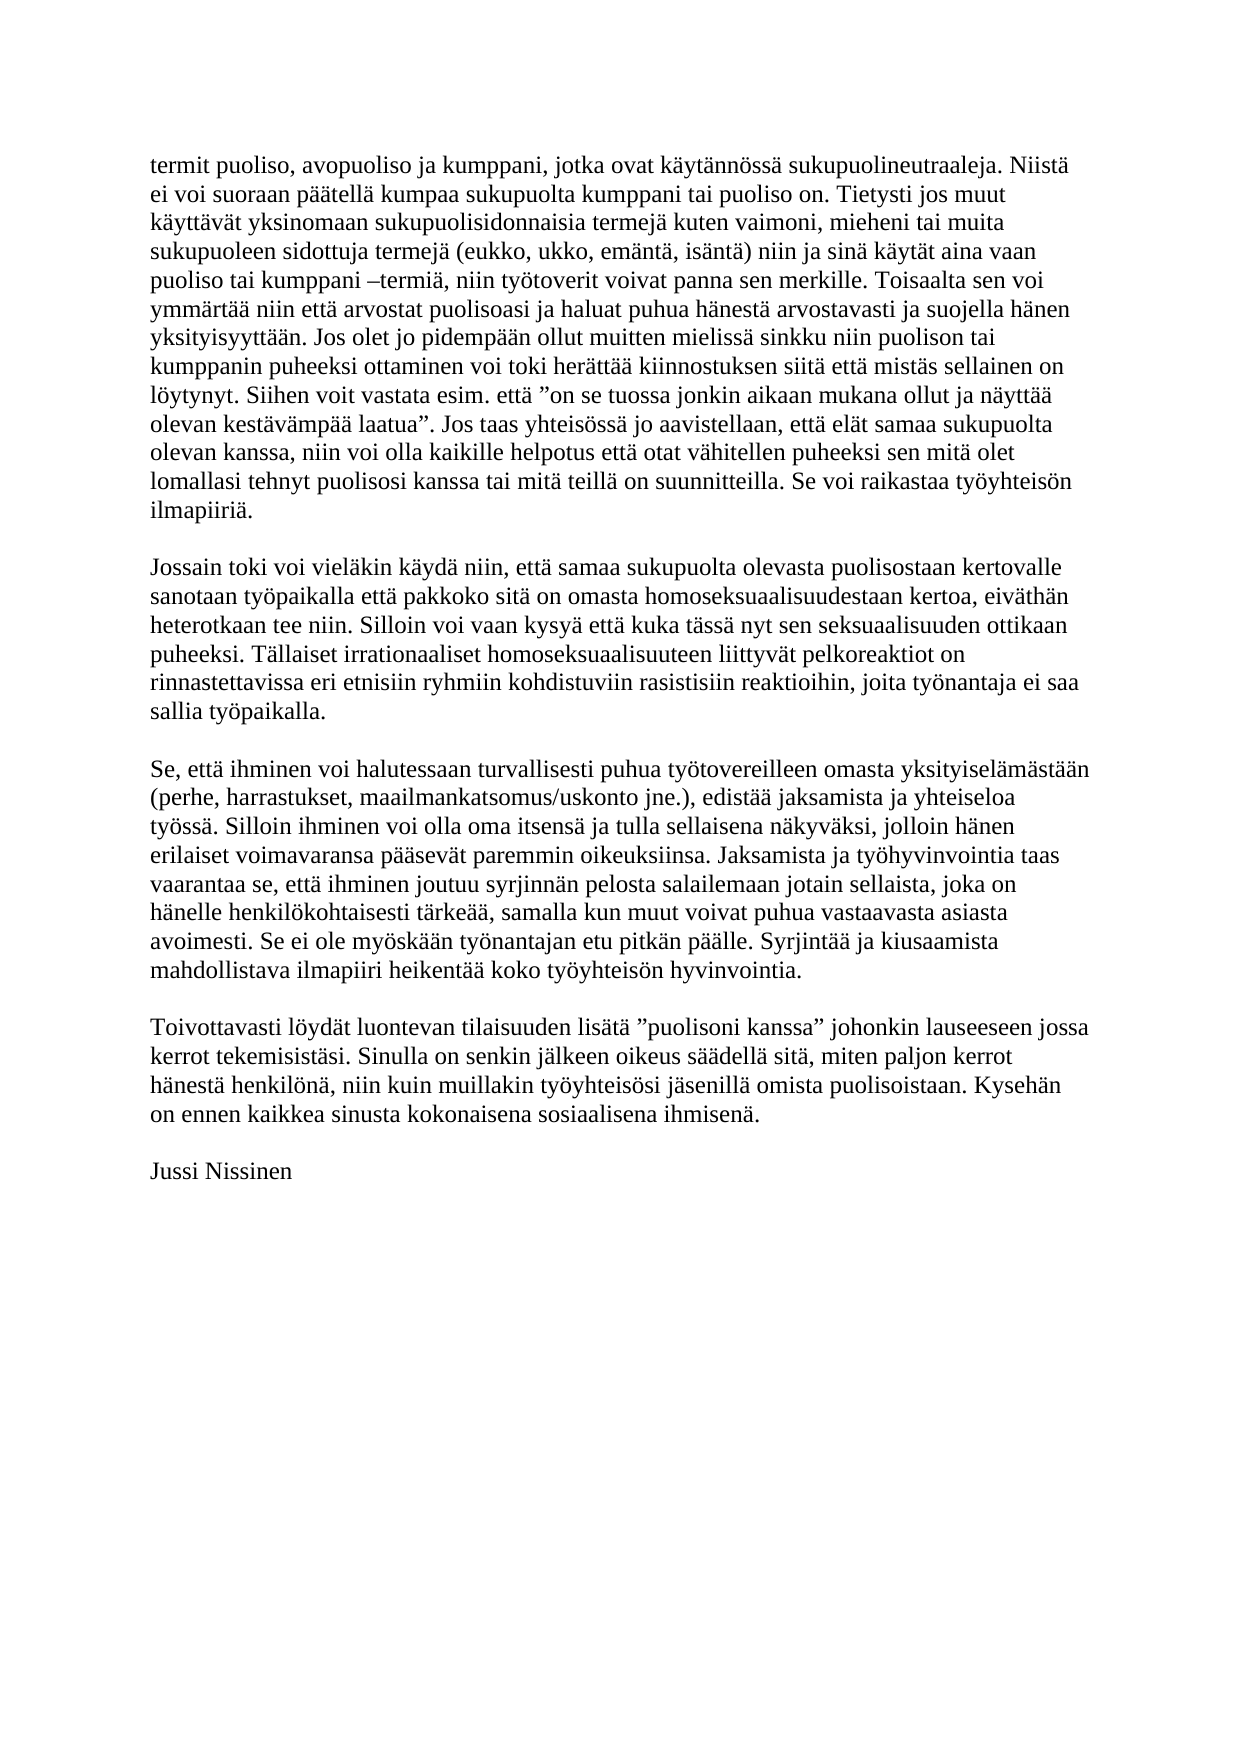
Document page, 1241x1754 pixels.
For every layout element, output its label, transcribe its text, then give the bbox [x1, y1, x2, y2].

text termit puoliso, avopuoliso ja kumppani, jotka ovat käytännössä sukupuolineutraaleja. Niistä ei voi suoraan päätellä kumpaa sukupuolta kumppani tai puoliso on. Tietysti jos muut käyttävät yksinomaan sukupuolisidonnaisia termejä kuten vaimoni, mieheni tai muita sukupuoleen sidottuja termejä (eukko, ukko, emäntä, isäntä) niin ja sinä käytät aina vaan puoliso tai kumppani –termiä, niin työtoverit voivat panna sen merkille. Toisaalta sen voi ymmärtää niin että arvostat puolisoasi ja haluat puhua hänestä arvostavasti ja suojella hänen yksityisyyttään. Jos olet jo pidempään ollut muitten mielissä sinkku niin puolison tai kumppanin puheeksi ottaminen voi toki herättää kiinnostuksen siitä että mistäs sellainen on löytynyt. Siihen voit vastata esim. että ”on se tuossa jonkin aikaan mukana ollut ja näyttää olevan kestävämpää laatua”. Jos taas yhteisössä jo aavistellaan, että elät samaa sukupuolta olevan kanssa, niin voi olla kaikille helpotus että otat vähitellen puheeksi sen mitä olet lomallasi tehnyt puolisosi kanssa tai mitä teillä on suunnitteilla. Se voi raikastaa työyhteisön ilmapiiriä. Jossain toki voi vieläkin käydä niin, että samaa sukupuolta olevasta puolisostaan kertovalle sanotaan työpaikalla että pakkoko sitä on omasta homoseksuaalisuudestaan kertoa, eiväthän heterotkaan tee niin. Silloin voi vaan kysyä että kuka tässä nyt sen seksuaalisuuden ottikaan puheeksi. Tällaiset irrationaaliset homoseksuaalisuuteen liittyvät pelkoreaktiot on rinnastettavissa eri etnisiin ryhmiin kohdistuviin rasistisiin reaktioihin, joita työnantaja ei saa sallia työpaikalla. Se, että ihminen voi halutessaan turvallisesti puhua työtovereilleen omasta yksityiselämästään (perhe, harrastukset, maailmankatsomus/uskonto jne.), edistää jaksamista ja yhteiseloa työssä. Silloin ihminen voi olla oma itsensä ja tulla sellaisena näkyväksi, jolloin hänen erilaiset voimavaransa pääsevät paremmin oikeuksiinsa. Jaksamista ja työhyvinvointia taas vaarantaa se, että ihminen joutuu syrjinnän pelosta salailemaan jotain sellaista, joka on hänelle henkilökohtaisesti tärkeää, samalla kun muut voivat puhua vastaavasta asiasta avoimesti. Se ei ole myöskään työnantajan etu pitkän päälle. Syrjintää ja kiusaamista mahdollistava ilmapiiri heikentää koko työyhteisön hyvinvointia. Toivottavasti löydät luontevan tilaisuuden lisätä ”puolisoni kanssa” johonkin lauseeseen jossa kerrot tekemisistäsi. Sinulla on senkin jälkeen oikeus säädellä sitä, miten paljon kerrot hänestä henkilönä, niin kuin muillakin työyhteisösi jäsenillä omista puolisoistaan. Kysehän on ennen kaikkea sinusta kokonaisena sosiaalisena ihmisenä. Jussi Nissinen [150, 150, 1090, 1185]
